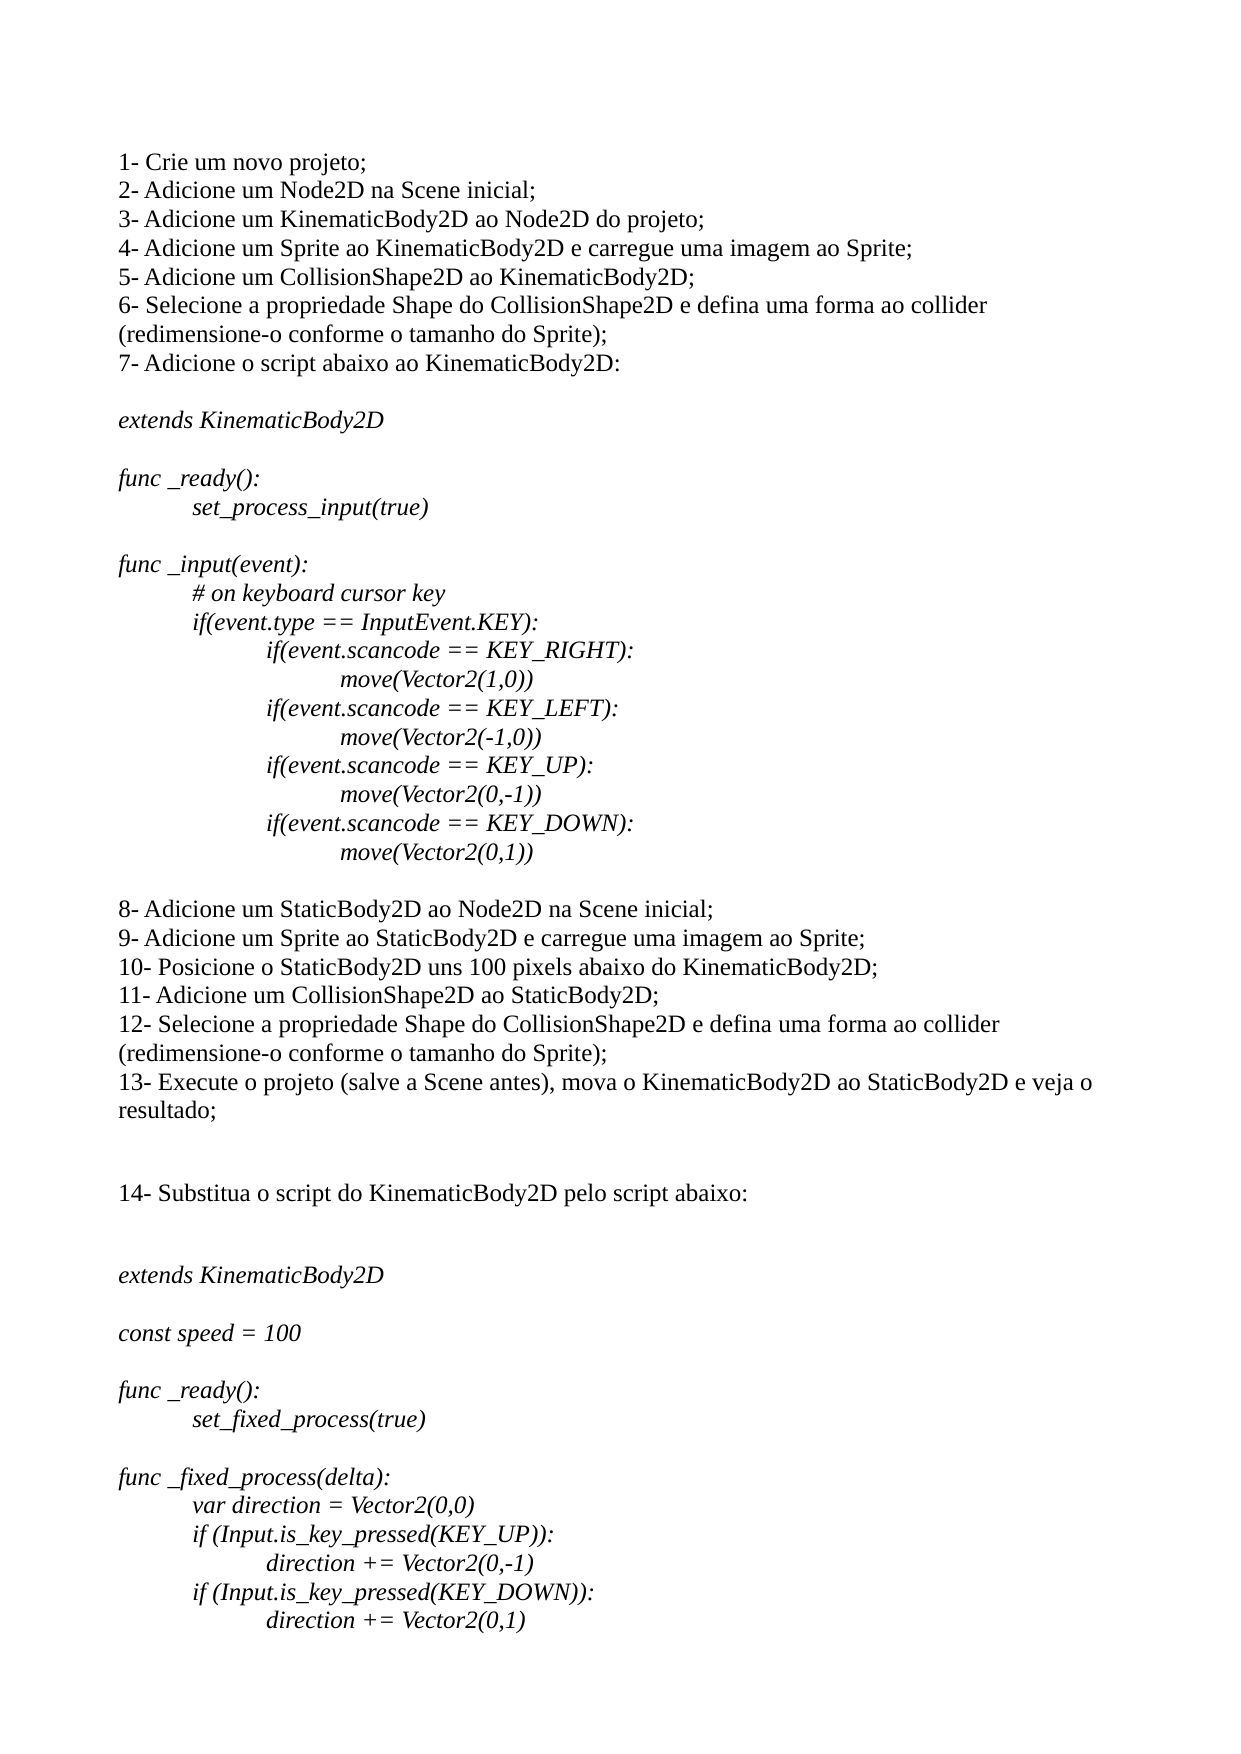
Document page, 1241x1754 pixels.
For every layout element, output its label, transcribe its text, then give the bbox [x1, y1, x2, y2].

text 12- Selecione a propriedade Shape do CollisionShape2D e defina uma forma ao collider (redimensione-o conforme o tamanho do Sprite); [118, 1009, 1122, 1067]
text 7- Adicione o script abaixo ao KinematicBody2D: [118, 348, 1122, 377]
text 10- Posicione o StaticBody2D uns 100 pixels abaixo do KinematicBody2D; [118, 952, 1122, 981]
text 6- Selecione a propriedade Shape do CollisionShape2D e defina uma forma ao collider (redimensione-o conforme o tamanho do Sprite); [118, 291, 1122, 348]
text 2- Adicione um Node2D na Scene inicial; [118, 176, 1122, 204]
text extends KinematicBody2D func _ready(): set_process_input(true) func _input(event): # on keyboard cursor key if(event.type == InputEvent.KEY): if(event.scancode == KEY_RIGHT): move(Vector2(1,0)) if(event.scancode == KEY_LEFT): move(Vector2(-1,0)) if(event.scancode == KEY_UP): move(Vector2(0,-1)) if(event.scancode == KEY_DOWN): move(Vector2(0,1)) [118, 406, 1122, 866]
text 4- Adicione um Sprite ao KinematicBody2D e carregue uma imagem ao Sprite; [118, 233, 1122, 262]
text 5- Adicione um CollisionShape2D ao KinematicBody2D; [118, 262, 1122, 291]
text 9- Adicione um Sprite ao StaticBody2D e carregue uma imagem ao Sprite; [118, 923, 1122, 952]
text 3- Adicione um KinematicBody2D ao Node2D do projeto; [118, 204, 1122, 233]
text extends KinematicBody2D const speed = 100 func _ready(): set_fixed_process(true) func _fixed_process(delta): var direction = Vector2(0,0) if (Input.is_key_pressed(KEY_UP)): direction += Vector2(0,-1) if (Input.is_key_pressed(KEY_DOWN)): direction += Vector2(0,1) [118, 1261, 1122, 1634]
text 1- Crie um novo projeto; [118, 147, 1122, 176]
text 14- Substitua o script do KinematicBody2D pelo script abaixo: [118, 1178, 1122, 1207]
text 8- Adicione um StaticBody2D ao Node2D na Scene inicial; [118, 894, 1122, 923]
text 13- Execute o projeto (salve a Scene antes), mova o KinematicBody2D ao StaticBody2D e veja o resultado; [118, 1067, 1122, 1124]
text 11- Adicione um CollisionShape2D ao StaticBody2D; [118, 981, 1122, 1009]
